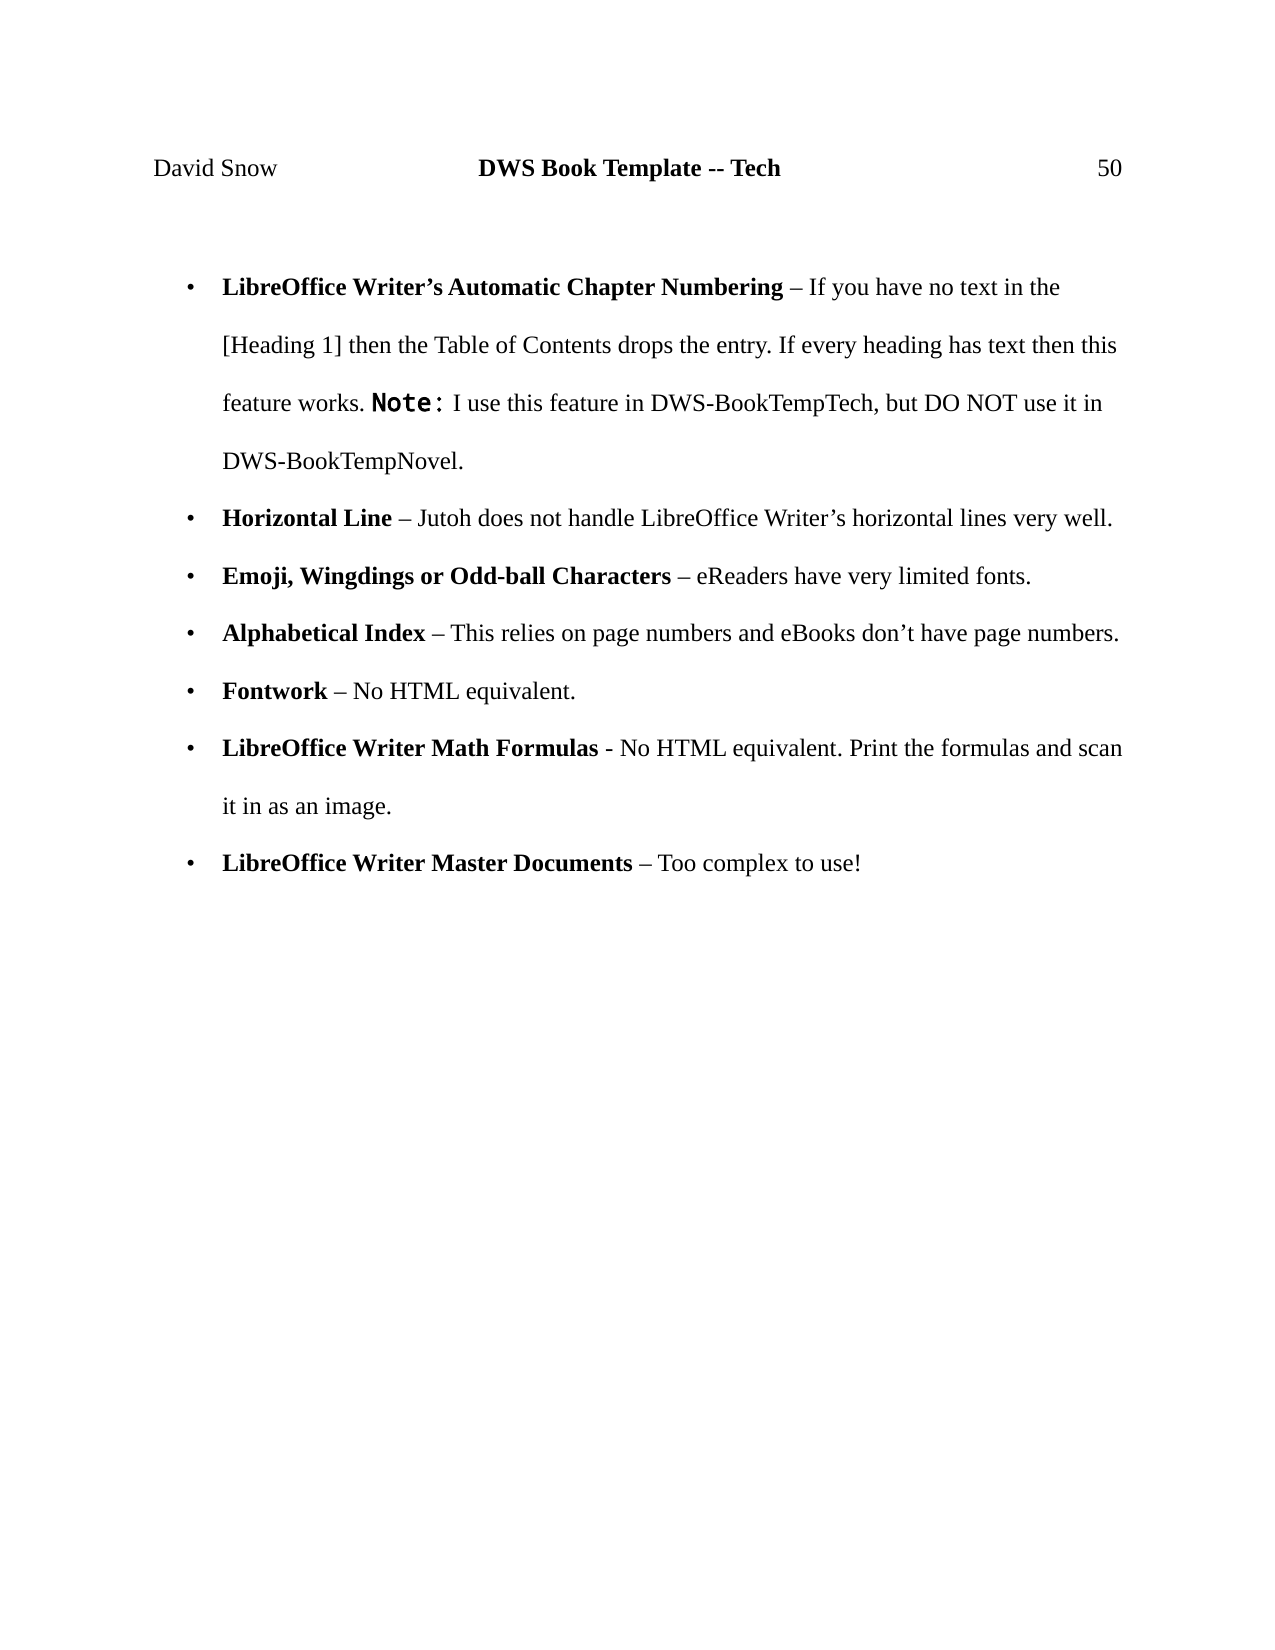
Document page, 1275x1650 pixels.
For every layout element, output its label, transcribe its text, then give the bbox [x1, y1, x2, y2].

list Horizontal Line – Jutoh does not handle LibreOffice Writer’s horizontal lines very well. [186, 503, 1125, 532]
list LibreOffice Writer Math Formulas - No HTML equivalent. Print the formulas and scan it in as an image. [186, 733, 1125, 819]
list Fontwork – No HTML equivalent. [186, 676, 1125, 704]
list LibreOffice Writer Master Documents – Too complex to use! [186, 848, 1125, 992]
list LibreOffice Writer’s Automatic Chapter Numbering – If you have no text in the [Heading 1] then the Table of Contents drops the entry. If every heading has text then this feature works. Note: I use this feature in DWS-BookTempTech, but DO NOT use it in DWS-BookTempNovel. [186, 272, 1125, 474]
list Alphabetical Index – This relies on page numbers and eBooks don’t have page numbers. [186, 618, 1125, 647]
list Emoji, Wingdings or Odd-ball Characters – eReaders have very limited fonts. [186, 561, 1125, 589]
